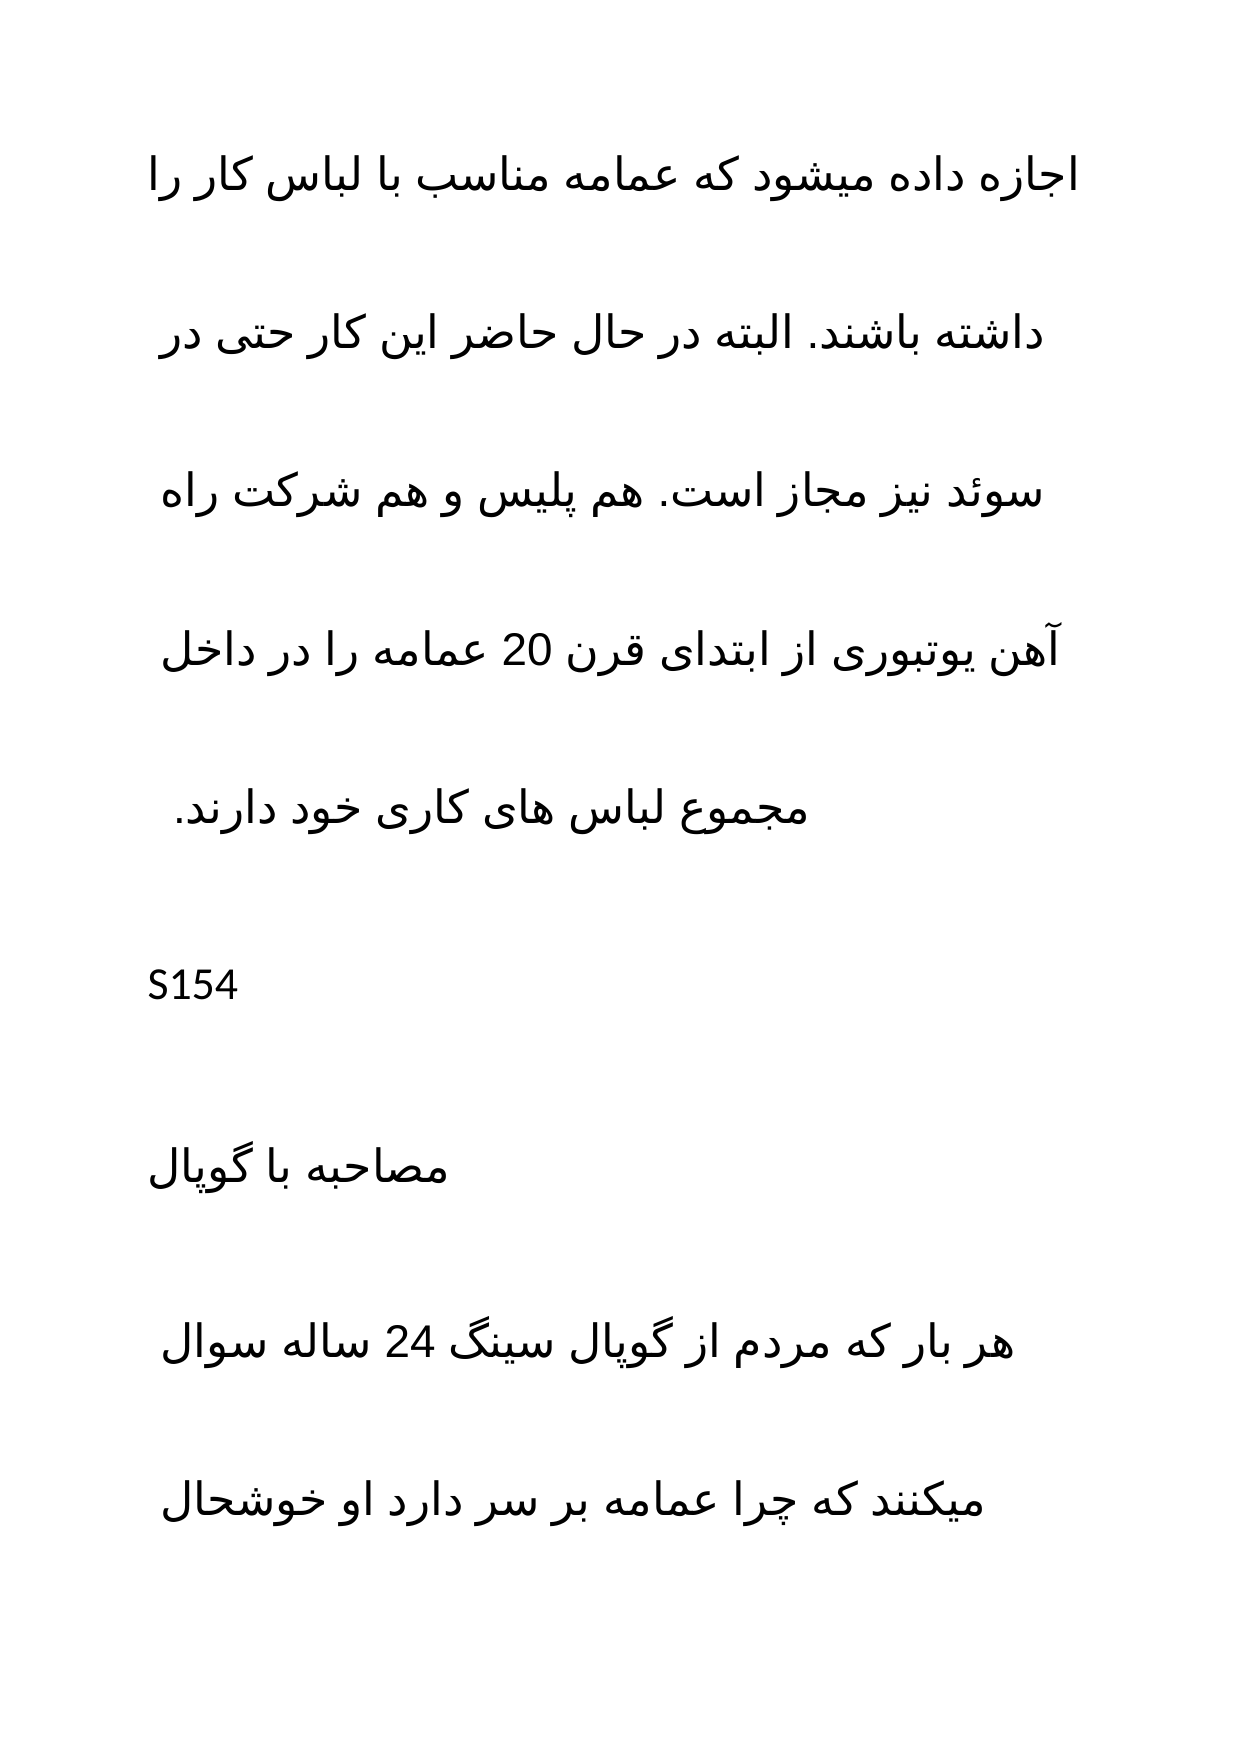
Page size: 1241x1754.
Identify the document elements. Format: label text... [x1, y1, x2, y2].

text در هند اینکه یک سیک چنین لباس کاری را برای پلیس یا نظامی بودن بپوشد معمولی است. به آنها اجازه داده میشود که عمامه مناسب با لباس کار را داشته باشند. البته در حال حاضر این کار حتی در سوئد نیز مجاز است. هم پلیس و هم شرکت راه آهن یوتبوری از ابتدای قرن 20 عمامه را در داخل مجموع لباس های کاری خود دارند. [148, 148, 1093, 833]
text S154 [148, 955, 1093, 1011]
text مصاحبه با گوپال [148, 1139, 1093, 1192]
text هر بار که مردم از گوپال سینگ 24 ساله سوال میکنند که چرا عمامه بر سر دارد او خوشحال میشود. چرا که به او مسولیت حفظ و نگهداری آیین سیک در زندگی یادآوری میشود. و به این صورت او میتواند با تعصب مقابله نماید. [148, 1314, 1093, 1525]
